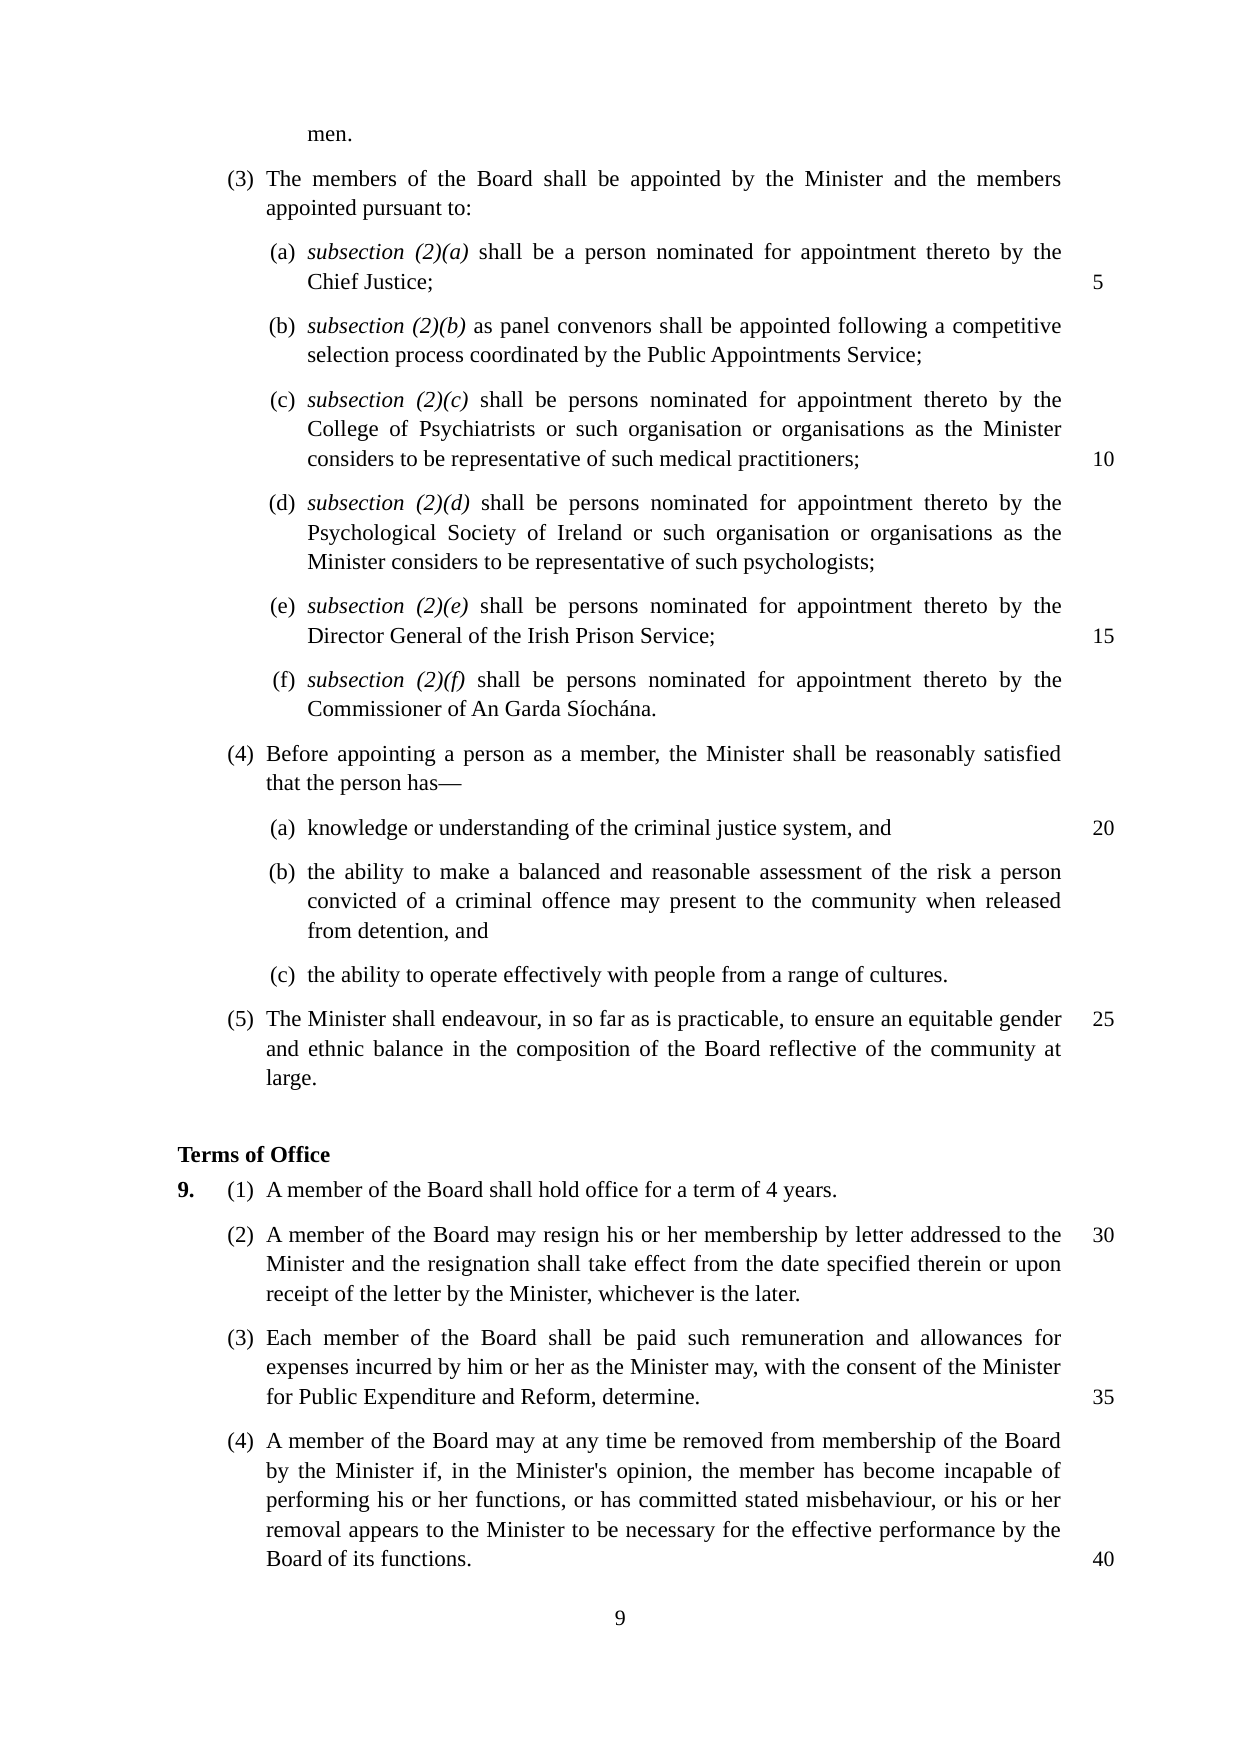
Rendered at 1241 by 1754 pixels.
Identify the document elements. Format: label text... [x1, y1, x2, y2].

text 9. (1) A member of the Board shall hold office for a term of 4 years. [177, 1174, 1063, 1204]
text (3) The members of the Board shall be appointed by the Minister and the members appointed pursuant to: [177, 162, 1063, 221]
text (2) A member of the Board may resign his or her membership by letter addressed to the Minister and the resignation shall take effect from the date specified therein or upon receipt of the letter by the Minister, whichever is the later. [177, 1218, 1063, 1307]
text (4) A member of the Board may at any time be removed from membership of the Board by the Minister if, in the Minister's opinion, the member has become incapable of performing his or her functions, or has committed stated misbehaviour, or his or her removal appears to the Minister to be necessary for the effective performance by the Board of its functions. [177, 1425, 1063, 1572]
text (c) subsection (2)(c) shall be persons nominated for appointment thereto by the College of Psychiatrists or such organisation or organisations as the Minister considers to be representative of such medical practitioners; [177, 384, 1063, 472]
text (b) the ability to make a balanced and reasonable assessment of the risk a person convicted of a criminal offence may present to the community when released from detention, and [177, 856, 1063, 944]
text (4) Before appointing a person as a member, the Minister shall be reasonably satisfied that the person has⁠— [177, 738, 1063, 797]
text (e) subsection (2)(e) shall be persons nominated for appointment thereto by the Director General of the Irish Prison Service; [177, 590, 1063, 649]
text (c) the ability to operate effectively with people from a range of cultures. [177, 959, 1063, 988]
text (a) knowledge or understanding of the criminal justice system, and [177, 811, 1063, 841]
text (5) The Minister shall endeavour, in so far as is practicable, to ensure an equitable gender and ethnic balance in the composition of the Board reflective of the community at large. [177, 1003, 1063, 1092]
text (3) Each member of the Board shall be paid such remuneration and allowances for expenses incurred by him or her as the Minister may, with the consent of the Minister for Public Expenditure and Reform, determine. [177, 1322, 1063, 1410]
text men. [177, 118, 1063, 148]
text (f) subsection (2)(f) shall be persons nominated for appointment thereto by the Commissioner of An Garda Síochána. [177, 664, 1063, 723]
text (a) subsection (2)(a) shall be a person nominated for appointment thereto by the Chief Justice; [177, 236, 1063, 295]
text Terms of Office [177, 1139, 1063, 1168]
text (b) subsection (2)(b) as panel convenors shall be appointed following a competitive selection process coordinated by the Public Appointments Service; [177, 310, 1063, 369]
text (d) subsection (2)(d) shall be persons nominated for appointment thereto by the Psychological Society of Ireland or such organisation or organisations as the Minister considers to be representative of such psychologists; [177, 487, 1063, 575]
